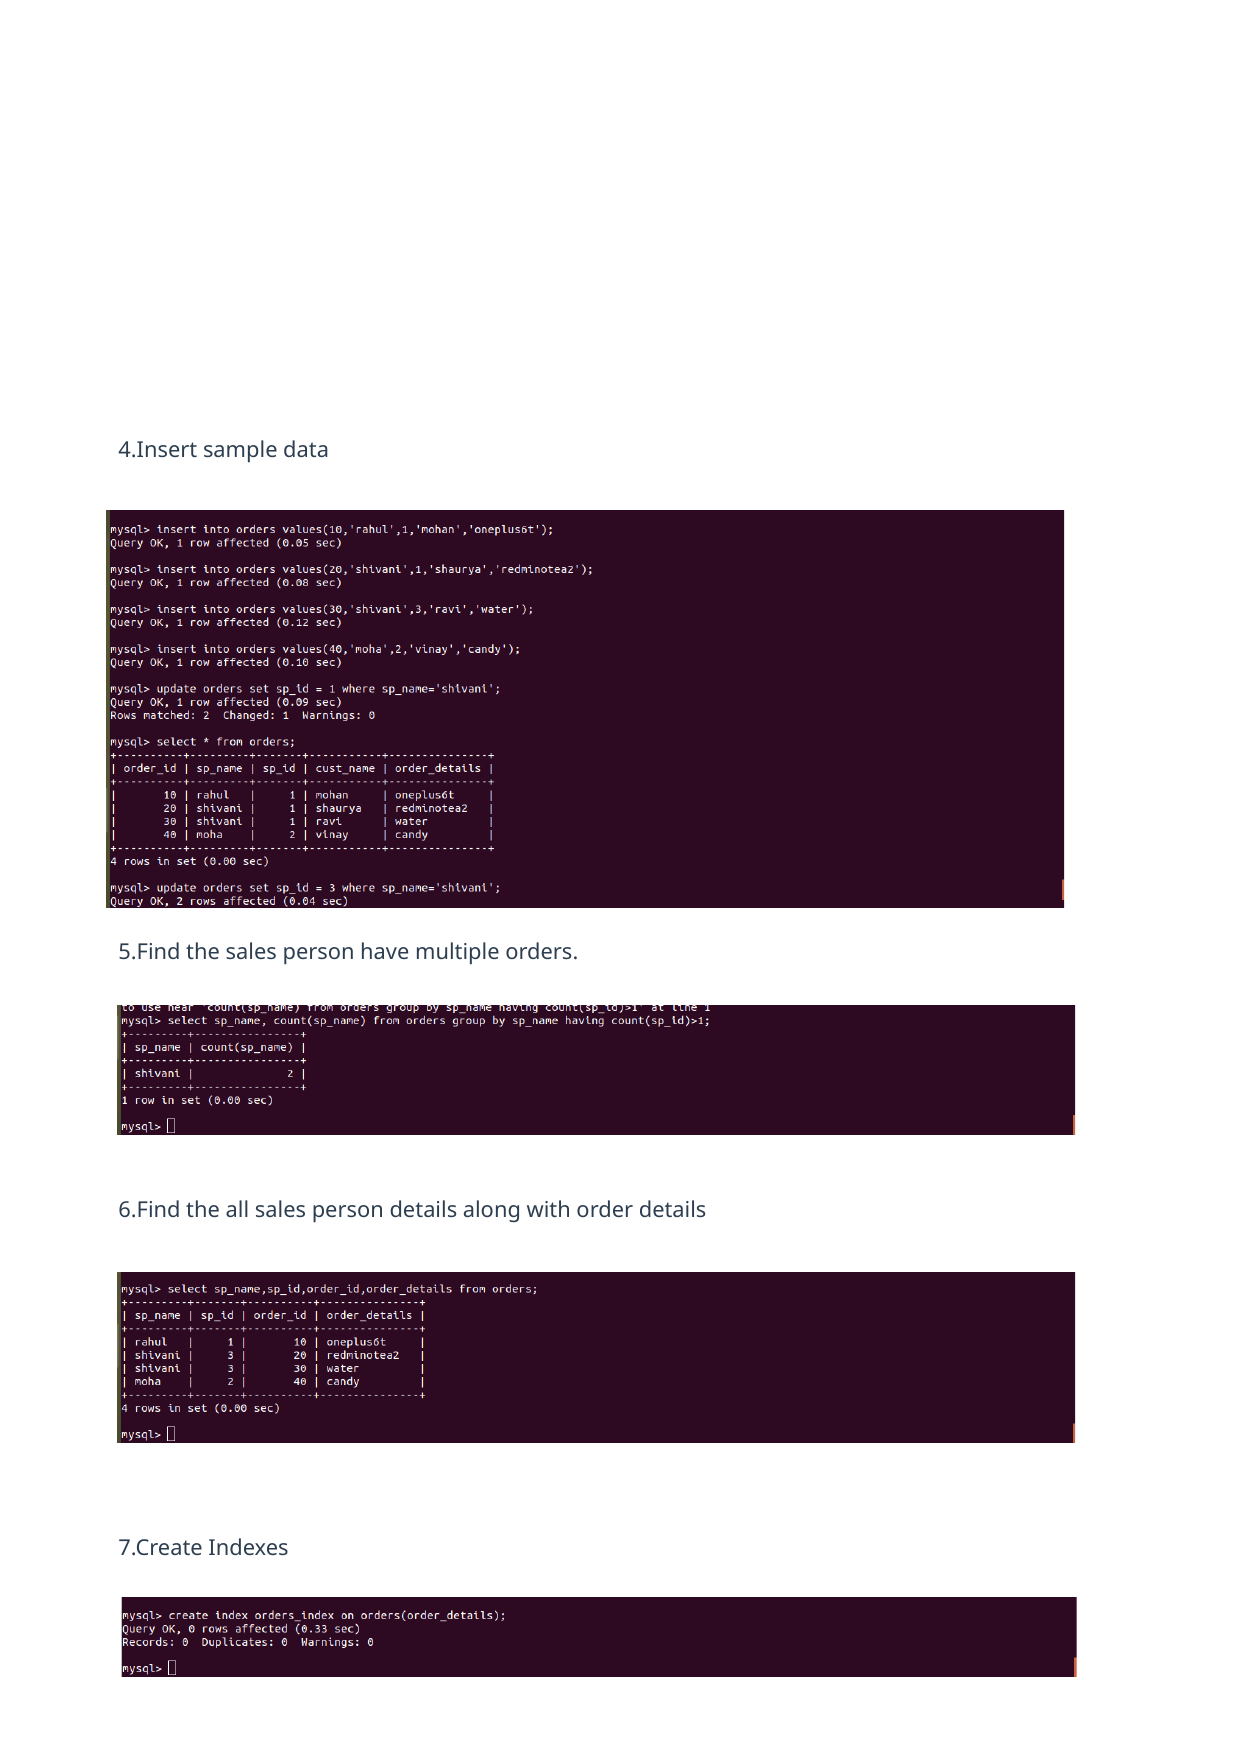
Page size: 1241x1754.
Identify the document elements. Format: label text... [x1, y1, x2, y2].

text 5.Find the sales person have multiple orders. [118, 936, 1122, 966]
picture [106, 510, 1065, 908]
text 4.Insert sample data [118, 434, 1122, 464]
text 6.Find the all sales person details along with order details [118, 1194, 1122, 1224]
text 7.Create Indexes [118, 1532, 1122, 1562]
